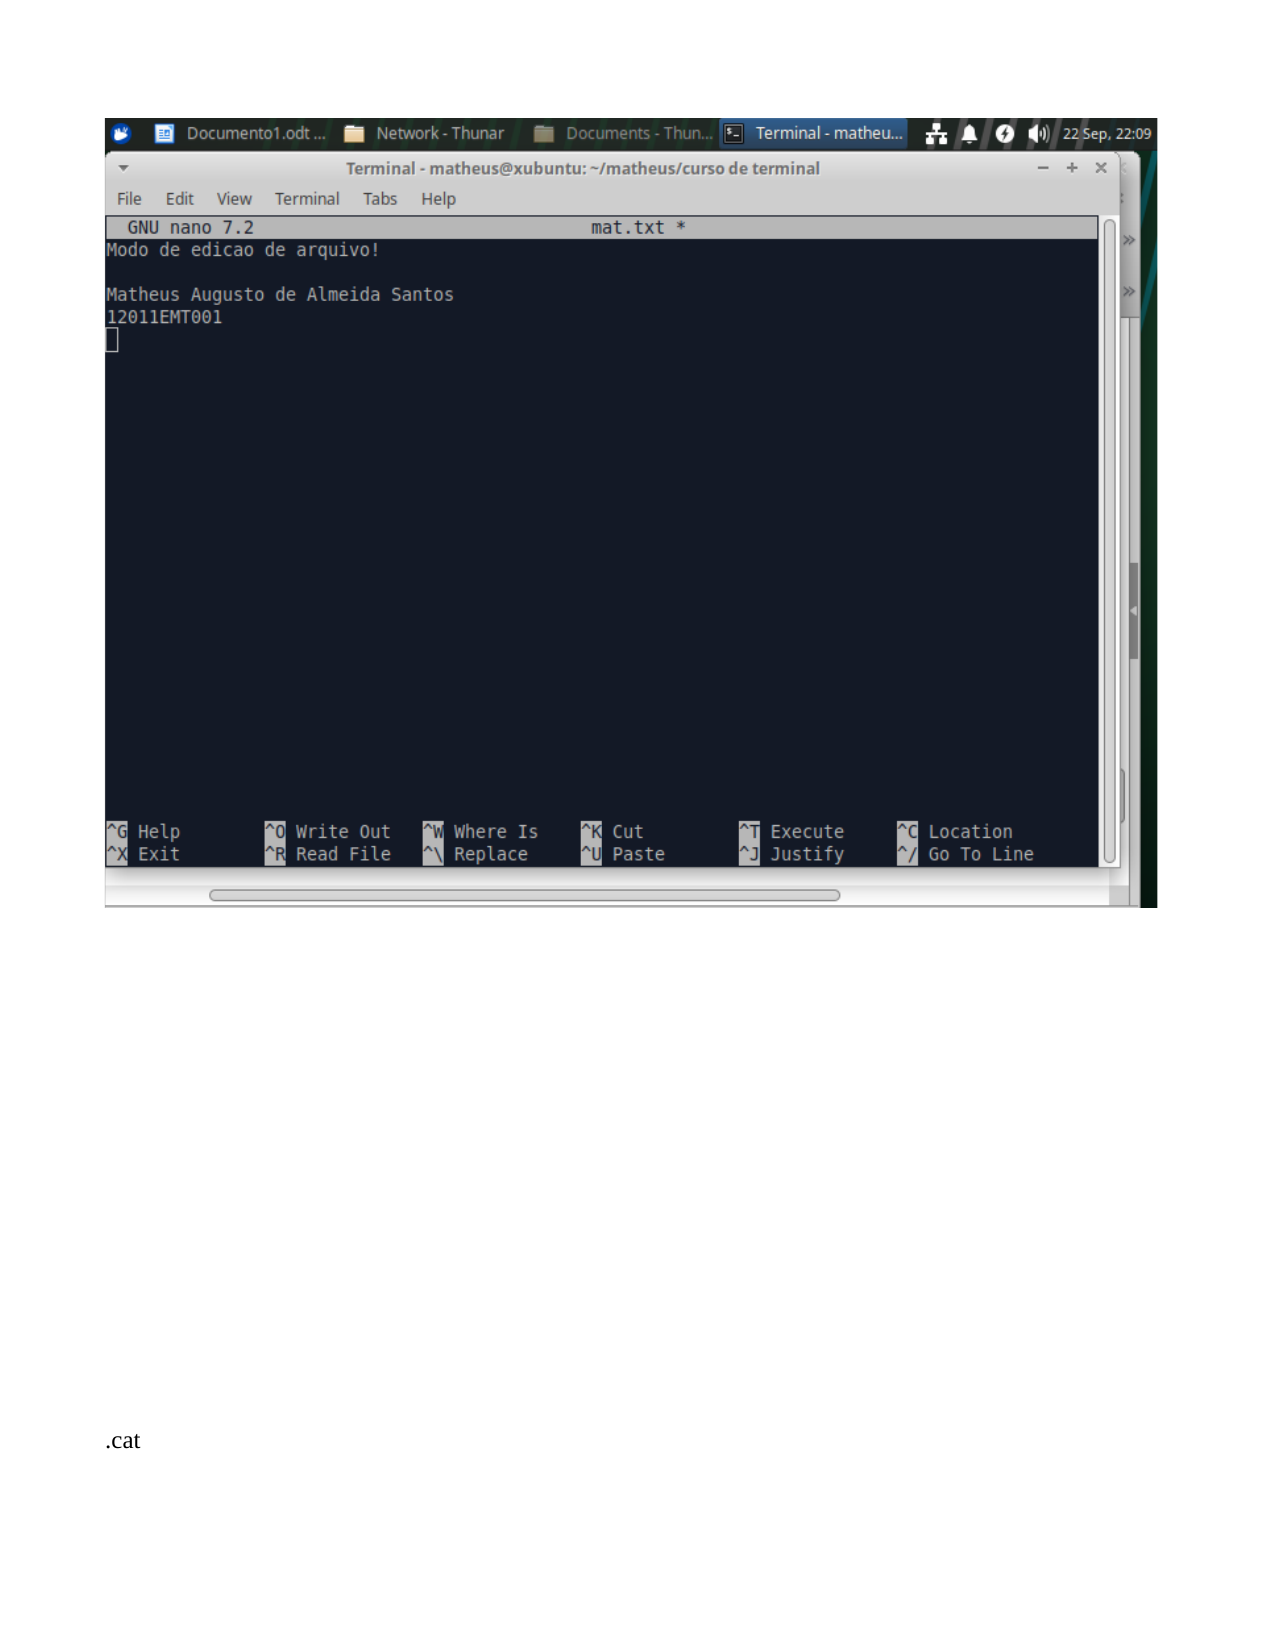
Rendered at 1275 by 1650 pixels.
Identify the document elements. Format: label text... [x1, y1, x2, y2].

text .cat [105, 1425, 1157, 1454]
